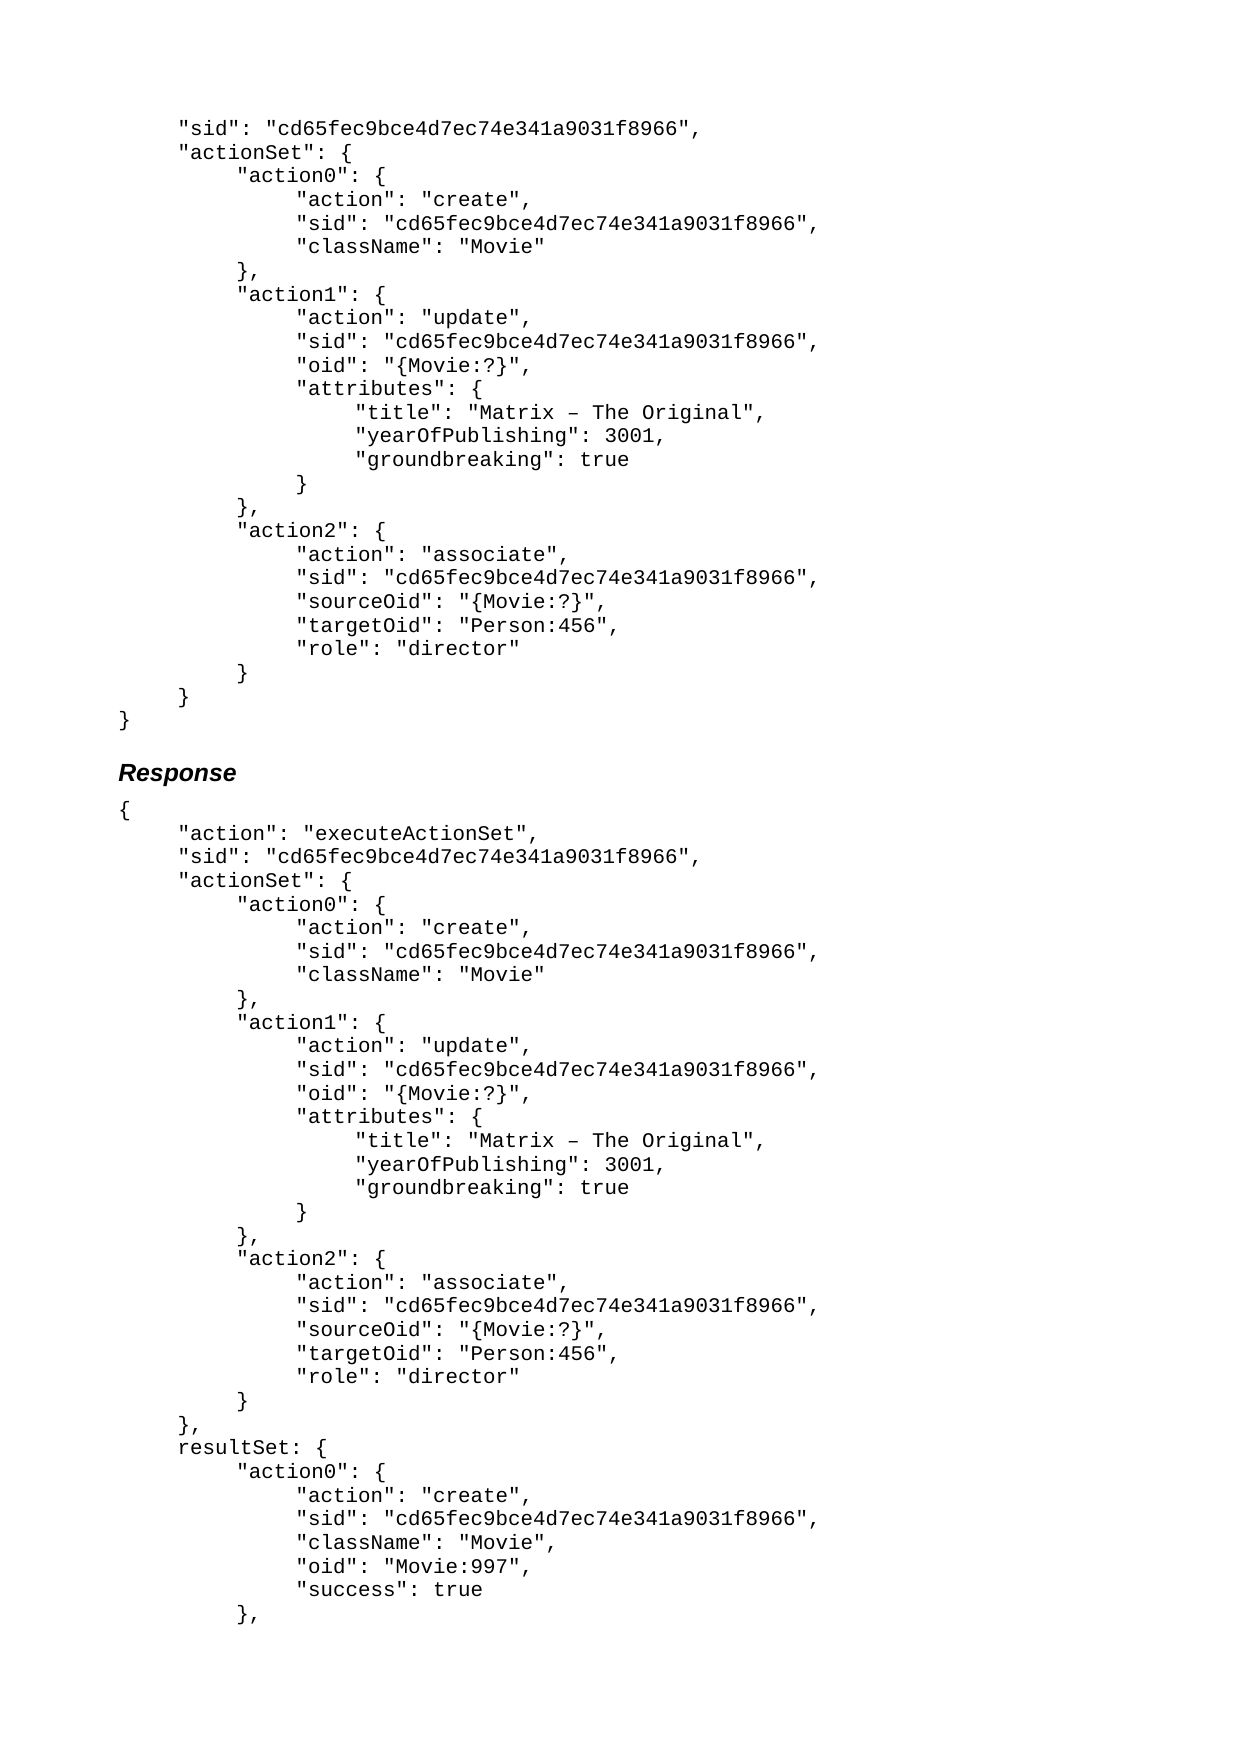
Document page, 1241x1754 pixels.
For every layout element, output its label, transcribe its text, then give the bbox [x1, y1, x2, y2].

text "sid": "cd65fec9bce4d7ec74e341a9031f8966", [118, 118, 1122, 142]
text "targetOid": "Person:456", [118, 1343, 1122, 1366]
text } [118, 686, 1122, 709]
text "action2": { [118, 520, 1122, 544]
text "sid": "cd65fec9bce4d7ec74e341a9031f8966", [118, 1296, 1122, 1319]
text "sid": "cd65fec9bce4d7ec74e341a9031f8966", [118, 1059, 1122, 1083]
text "oid": "{Movie:?}", [118, 354, 1122, 378]
text "sid": "cd65fec9bce4d7ec74e341a9031f8966", [118, 331, 1122, 354]
text "action": "create", [118, 917, 1122, 941]
text }, [118, 1603, 1122, 1627]
text "action": "create", [118, 1485, 1122, 1508]
text } [118, 709, 1122, 733]
text "action": "create", [118, 189, 1122, 213]
text "action2": { [118, 1248, 1122, 1272]
text } [118, 1201, 1122, 1224]
text "groundbreaking": true [118, 449, 1122, 473]
text { [118, 799, 1122, 823]
text }, [118, 988, 1122, 1012]
text Response [118, 758, 1122, 786]
text "action": "associate", [118, 544, 1122, 567]
text "sid": "cd65fec9bce4d7ec74e341a9031f8966", [118, 941, 1122, 964]
text "title": "Matrix – The Original", [118, 1130, 1122, 1154]
text "attributes": { [118, 378, 1122, 402]
text "sid": "cd65fec9bce4d7ec74e341a9031f8966", [118, 846, 1122, 870]
text }, [118, 260, 1122, 284]
text "sid": "cd65fec9bce4d7ec74e341a9031f8966", [118, 567, 1122, 591]
text resultSet: { [118, 1437, 1122, 1461]
text "groundbreaking": true [118, 1177, 1122, 1201]
text "action": "executeActionSet", [118, 823, 1122, 846]
text "actionSet": { [118, 142, 1122, 165]
text } [118, 473, 1122, 496]
text "action": "update", [118, 307, 1122, 331]
text "title": "Matrix – The Original", [118, 402, 1122, 426]
text "oid": "Movie:997", [118, 1556, 1122, 1579]
text }, [118, 1224, 1122, 1248]
text "action0": { [118, 1461, 1122, 1485]
text }, [118, 1414, 1122, 1437]
text "action0": { [118, 893, 1122, 917]
text "sid": "cd65fec9bce4d7ec74e341a9031f8966", [118, 1508, 1122, 1532]
text "sid": "cd65fec9bce4d7ec74e341a9031f8966", [118, 213, 1122, 236]
text "role": "director" [118, 1366, 1122, 1390]
text "className": "Movie" [118, 964, 1122, 988]
text "action": "associate", [118, 1272, 1122, 1296]
text "targetOid": "Person:456", [118, 615, 1122, 638]
text "oid": "{Movie:?}", [118, 1083, 1122, 1106]
text "yearOfPublishing": 3001, [118, 426, 1122, 449]
text "action1": { [118, 284, 1122, 307]
text "action1": { [118, 1012, 1122, 1035]
text "actionSet": { [118, 870, 1122, 893]
text "success": true [118, 1579, 1122, 1603]
text "action": "update", [118, 1035, 1122, 1059]
text "attributes": { [118, 1106, 1122, 1130]
text "className": "Movie", [118, 1532, 1122, 1556]
text } [118, 1390, 1122, 1414]
text "className": "Movie" [118, 236, 1122, 260]
text "sourceOid": "{Movie:?}", [118, 1319, 1122, 1343]
text "role": "director" [118, 638, 1122, 662]
text "action0": { [118, 165, 1122, 189]
text "yearOfPublishing": 3001, [118, 1154, 1122, 1177]
text } [118, 662, 1122, 686]
text }, [118, 496, 1122, 520]
text "sourceOid": "{Movie:?}", [118, 591, 1122, 615]
